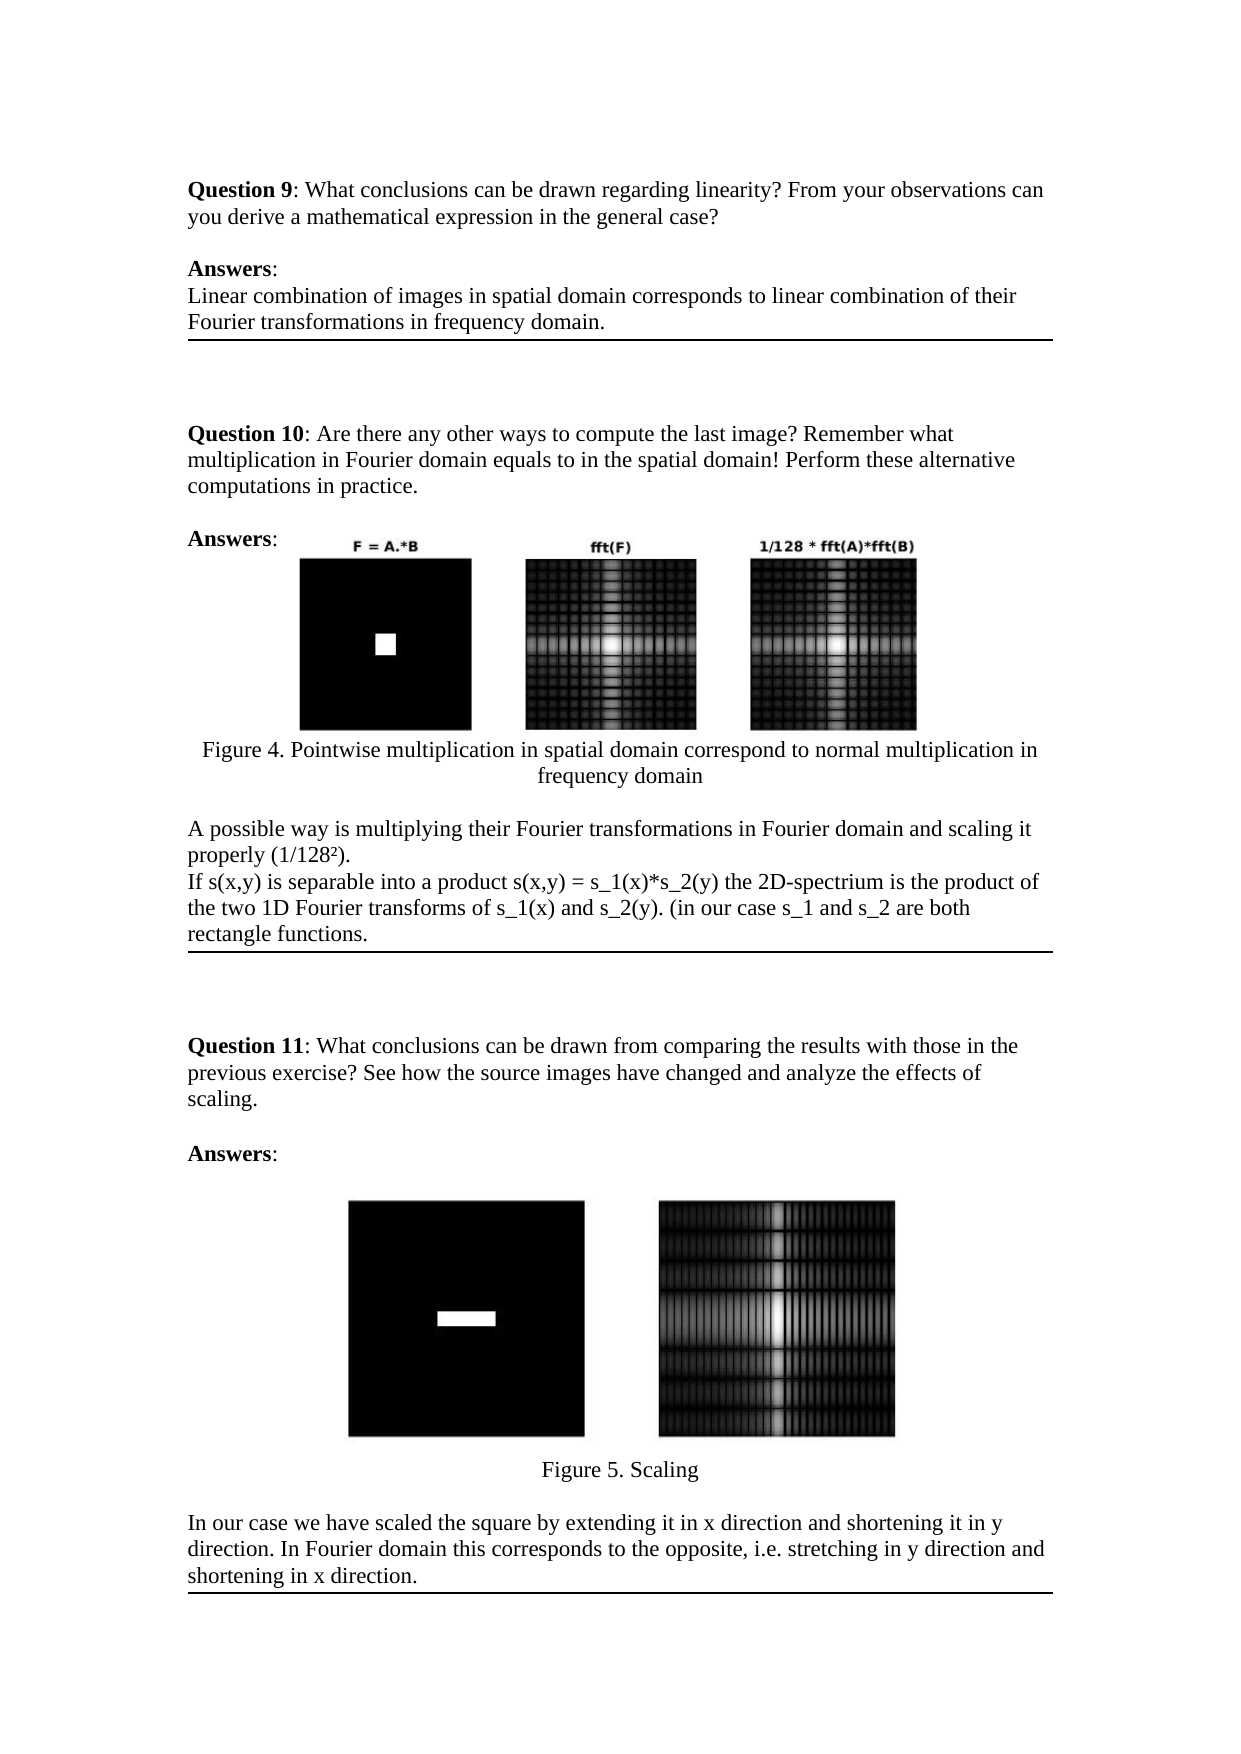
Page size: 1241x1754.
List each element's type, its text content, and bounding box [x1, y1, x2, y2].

text Answers: [187, 1140, 1053, 1166]
text Question 10: Are there any other ways to compute the last image? Remember what multiplication in Fourier domain equals to in the spatial domain! Perform these alternative computations in practice. [187, 420, 1053, 499]
text Question 9: What conclusions can be drawn regarding linearity? From your observations can you derive a mathematical expression in the general case? [187, 176, 1053, 229]
text Figure 5. Scaling [187, 1456, 1053, 1483]
text A possible way is multiplying their Fourier transformations in Fourier domain and scaling it properly (1/128²). [187, 815, 1053, 868]
text If s(x,y) is separable into a product s(x,y) = s_1(x)*s_2(y) the 2D-spectrium is the product of the two 1D Fourier transforms of s_1(x) and s_2(y). (in our case s_1 and s_2 are both rectangle functions. [187, 868, 1053, 953]
picture [277, 516, 917, 525]
picture [277, 552, 917, 736]
text Figure 4. Pointwise multiplication in spatial domain correspond to normal multiplication in frequency domain [187, 736, 1053, 815]
text Question 11: What conclusions can be drawn from comparing the results with those in the previous exercise? See how the source images have changed and analyze the effects of scaling. [187, 1032, 1053, 1140]
picture [328, 1172, 926, 1456]
text Answers: Linear combination of images in spatial domain corresponds to linear combination of their Fourier transformations in frequency domain. [187, 255, 1053, 341]
text Answers: [187, 525, 1053, 552]
text In our case we have scaled the square by extending it in x direction and shortening it in y direction. In Fourier domain this corresponds to the opposite, i.e. stretching in y direction and shortening in x direction. [187, 1509, 1053, 1594]
